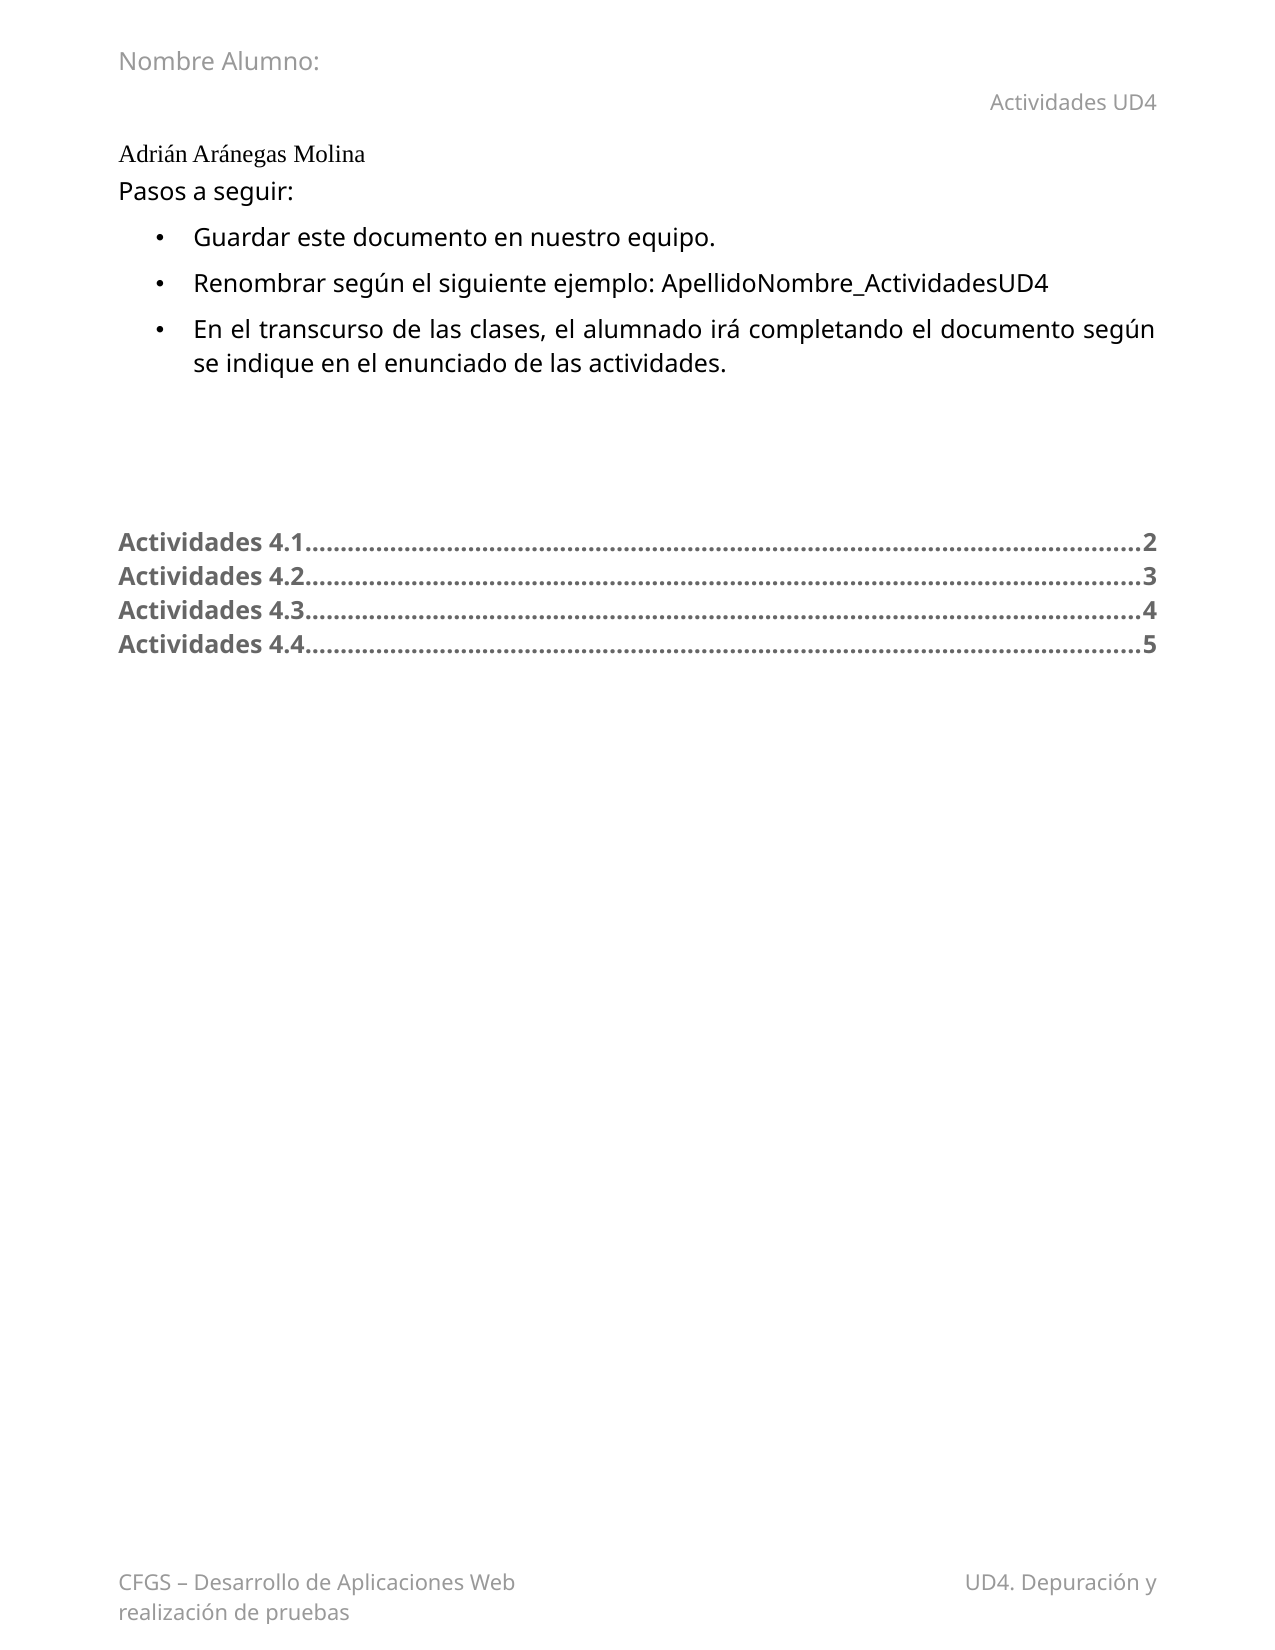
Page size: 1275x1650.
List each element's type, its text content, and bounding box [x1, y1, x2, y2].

text Actividades 4.4 5 [118, 626, 1157, 661]
list Renombrar según el siguiente ejemplo: ApellidoNombre_ActividadesUD4 [156, 266, 1157, 299]
text Adrián Aránegas Molina [118, 139, 1157, 168]
list En el transcurso de las clases, el alumnado irá completando el documento según se indique en el enunciado de las actividades. [156, 311, 1157, 379]
text Pasos a seguir: [118, 174, 1157, 208]
text Actividades 4.2 3 [118, 558, 1157, 592]
list Guardar este documento en nuestro equipo. [156, 219, 1157, 254]
text Actividades 4.3 4 [118, 592, 1157, 626]
text Actividades 4.1 2 [118, 524, 1157, 558]
